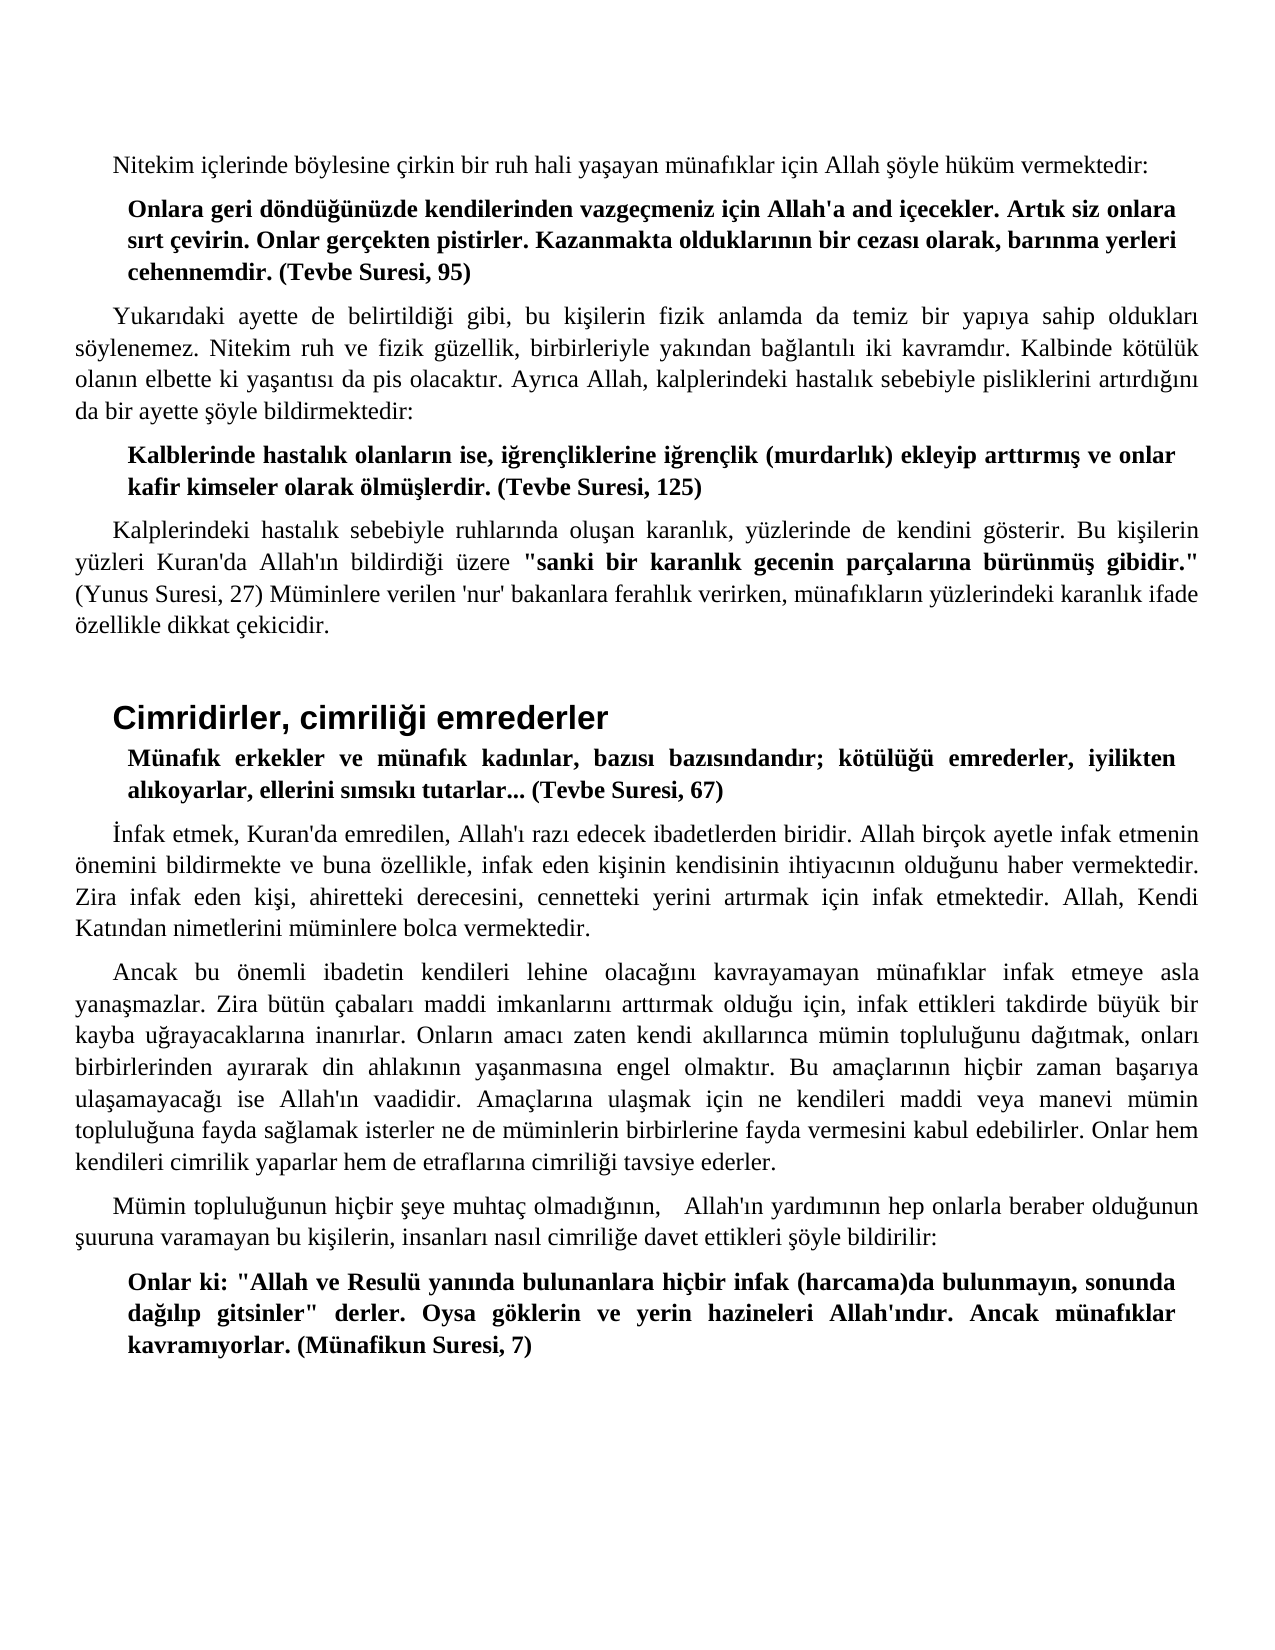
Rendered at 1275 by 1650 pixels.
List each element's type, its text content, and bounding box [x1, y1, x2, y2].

text Onlar ki: "Allah ve Resulü yanında bulunanlara hiçbir infak (harcama)da bulunmayın, sonunda dağılıp gitsinler" derler. Oysa göklerin ve yerin hazineleri Allah'ındır. Ancak münafıklar kavramıyorlar. (Münafikun Suresi, 7) [127, 1267, 1177, 1358]
text Yukarıdaki ayette de belirtildiği gibi, bu kişilerin fizik anlamda da temiz bir yapıya sahip oldukları söylenemez. Nitekim ruh ve fizik güzellik, birbirleriyle yakından bağlantılı iki kavramdır. Kalbinde kötülük olanın elbette ki yaşantısı da pis olacaktır. Ayrıca Allah, kalplerindeki hastalık sebebiyle pisliklerini artırdığını da bir ayette şöyle bildirmektedir: [75, 301, 1200, 425]
text Mümin topluluğunun hiçbir şeye muhtaç olmadığının, Allah'ın yardımının hep onlarla beraber olduğunun şuuruna varamayan bu kişilerin, insanları nasıl cimriliğe davet ettikleri şöyle bildirilir: [75, 1191, 1200, 1251]
text İnfak etmek, Kuran'da emredilen, Allah'ı razı edecek ibadetlerden biridir. Allah birçok ayetle infak etmenin önemini bildirmekte ve buna özellikle, infak eden kişinin kendisinin ihtiyacının olduğunu haber vermektedir. Zira infak eden kişi, ahiretteki derecesini, cennetteki yerini artırmak için infak etmektedir. Allah, Kendi Katından nimetlerini müminlere bolca vermektedir. [75, 819, 1200, 942]
text Kalplerindeki hastalık sebebiyle ruhlarında oluşan karanlık, yüzlerinde de kendini gösterir. Bu kişilerin yüzleri Kuran'da Allah'ın bildirdiği üzere "sanki bir karanlık gecenin parçalarına bürünmüş gibidir." (Yunus Suresi, 27) Müminlere verilen 'nur' bakanlara ferahlık verirken, münafıkların yüzlerindeki karanlık ifade özellikle dikkat çekicidir. [75, 516, 1200, 639]
text Nitekim içlerinde böylesine çirkin bir ruh hali yaşayan münafıklar için Allah şöyle hüküm vermektedir: [75, 150, 1200, 179]
subtitle Cimridirler, cimriliği emrederler [112, 698, 1200, 737]
text Münafık erkekler ve münafık kadınlar, bazısı bazısındandır; kötülüğü emrederler, iyilikten alıkoyarlar, ellerini sımsıkı tutarlar... (Tevbe Suresi, 67) [127, 743, 1177, 803]
text Onlara geri döndüğünüzde kendilerinden vazgeçmeniz için Allah'a and içecekler. Artık siz onlara sırt çevirin. Onlar gerçekten pistirler. Kazanmakta olduklarının bir cezası olarak, barınma yerleri cehennemdir. (Tevbe Suresi, 95) [127, 194, 1177, 286]
text Ancak bu önemli ibadetin kendileri lehine olacağını kavrayamayan münafıklar infak etmeye asla yanaşmazlar. Zira bütün çabaları maddi imkanlarını arttırmak olduğu için, infak ettikleri takdirde büyük bir kayba uğrayacaklarına inanırlar. Onların amacı zaten kendi akıllarınca mümin topluluğunu dağıtmak, onları birbirlerinden ayırarak din ahlakının yaşanmasına engel olmaktır. Bu amaçlarının hiçbir zaman başarıya ulaşamayacağı ise Allah'ın vaadidir. Amaçlarına ulaşmak için ne kendileri maddi veya manevi mümin topluluğuna fayda sağlamak isterler ne de müminlerin birbirlerine fayda vermesini kabul edebilirler. Onlar hem kendileri cimrilik yaparlar hem de etraflarına cimriliği tavsiye ederler. [75, 957, 1200, 1176]
text Kalblerinde hastalık olanların ise, iğrençliklerine iğrençlik (murdarlık) ekleyip arttırmış ve onlar kafir kimseler olarak ölmüşlerdir. (Tevbe Suresi, 125) [127, 440, 1177, 500]
